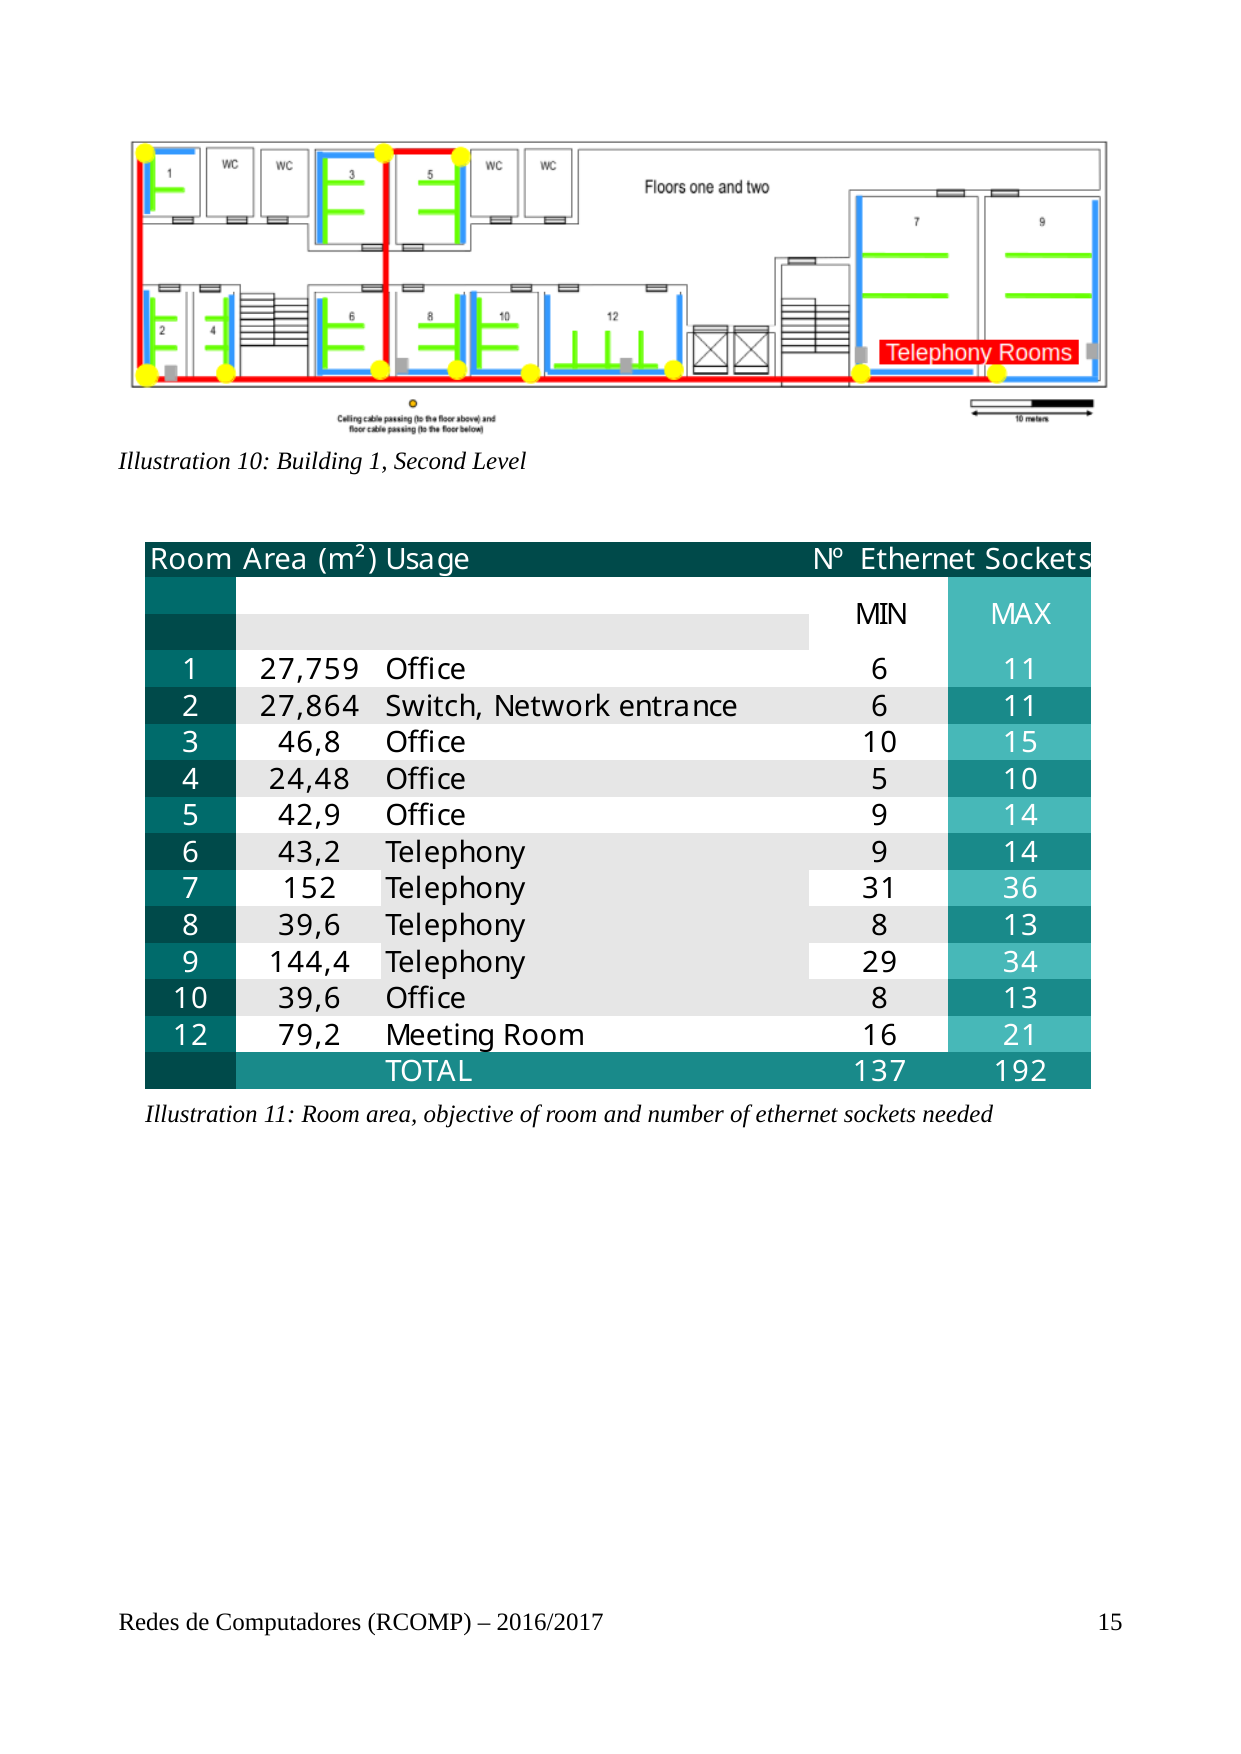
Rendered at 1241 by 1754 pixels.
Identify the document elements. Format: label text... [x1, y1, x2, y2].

picture [118, 130, 1123, 441]
text Illustration 10: Building 1, Second Level [118, 441, 1122, 475]
text Illustration 11: Room area, objective of room and number of ethernet sockets needed [145, 542, 1095, 1128]
